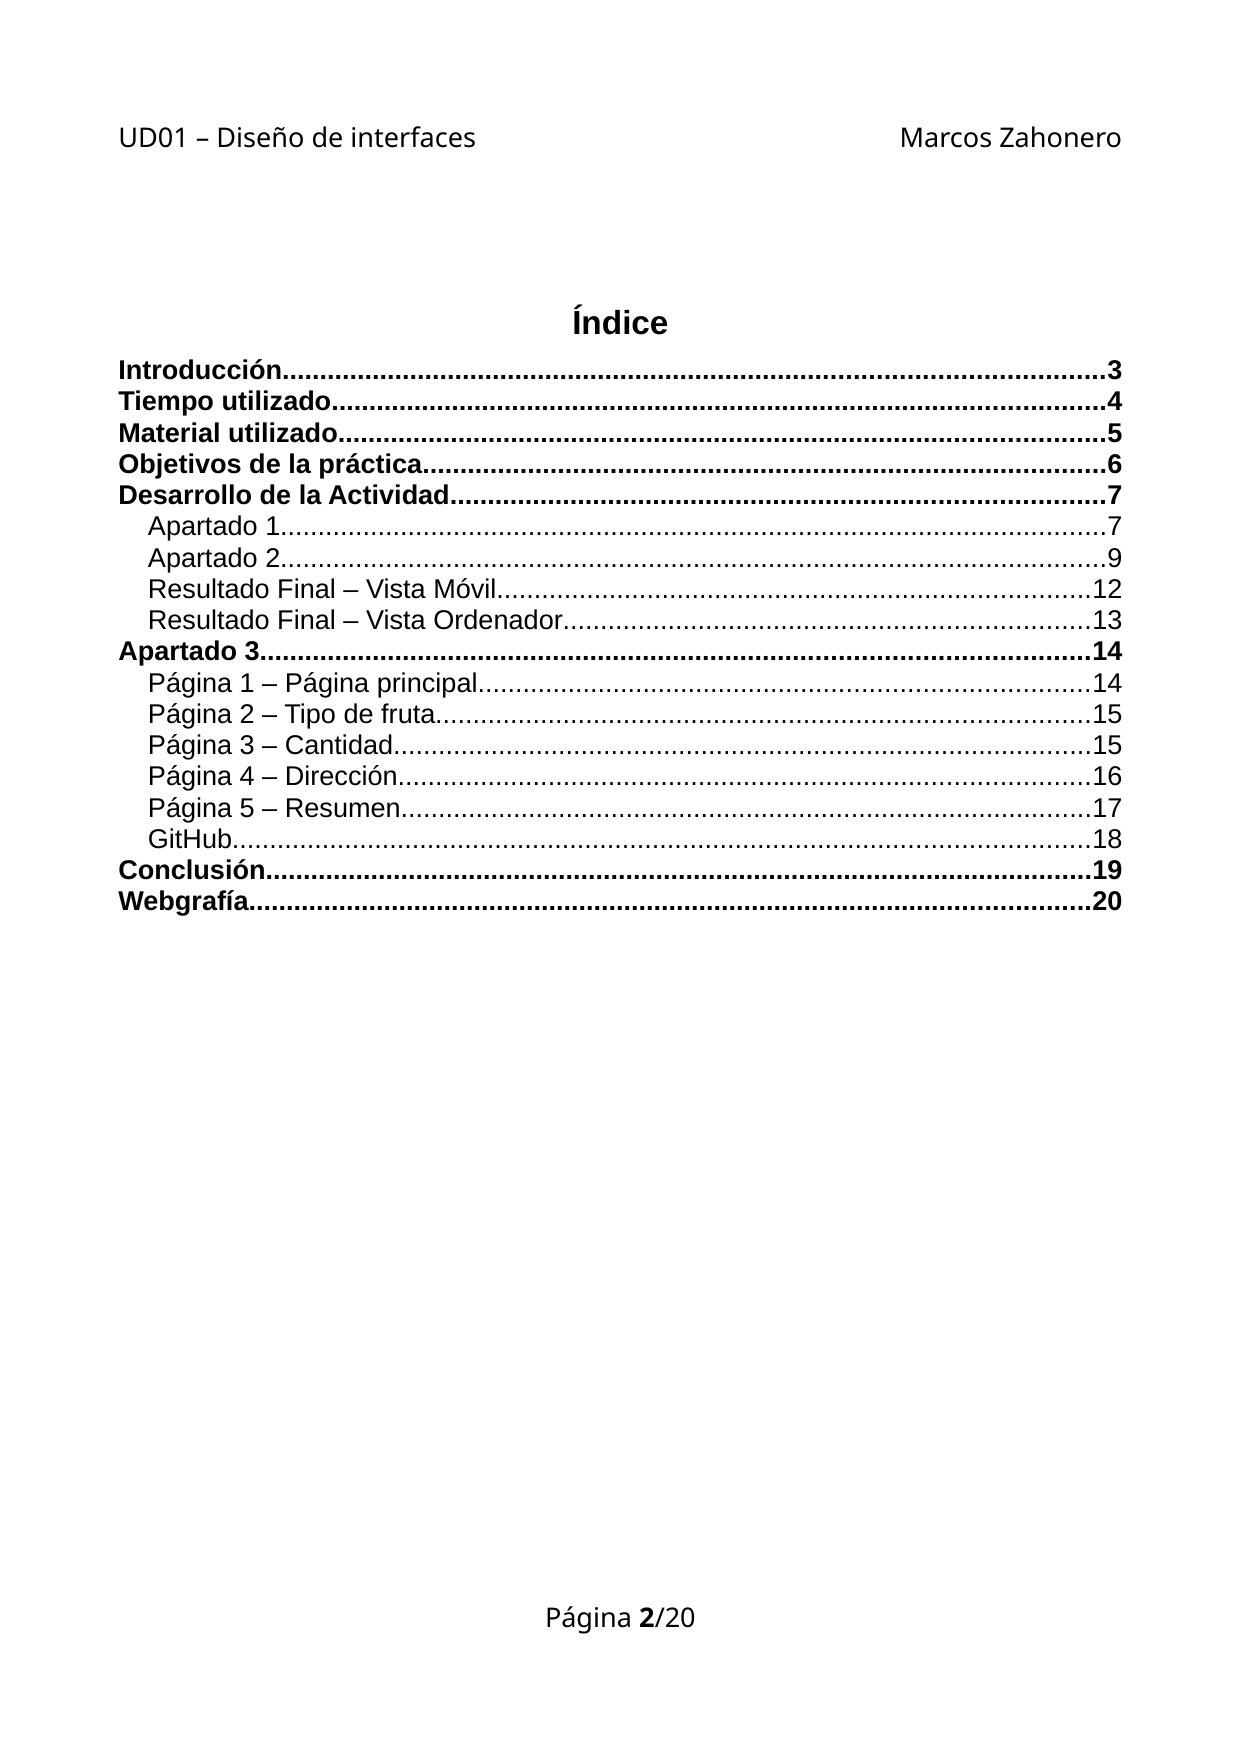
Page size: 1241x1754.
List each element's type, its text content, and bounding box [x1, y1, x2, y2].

text Página 2 – Tipo de fruta 15 [148, 698, 1122, 729]
text Página 3 – Cantidad 15 [148, 729, 1122, 760]
subtitle Material utilizado 5 [118, 417, 1122, 448]
text Resultado Final – Vista Móvil 12 [148, 573, 1122, 604]
text GitHub 18 [148, 823, 1122, 854]
text Apartado 2 9 [148, 542, 1122, 573]
text Apartado 1 7 [148, 510, 1122, 542]
text Página 4 – Dirección 16 [148, 760, 1122, 792]
subtitle Conclusión 19 [118, 854, 1122, 885]
subtitle Webgrafía 20 [118, 885, 1122, 917]
subtitle Introducción 3 [118, 354, 1122, 385]
text Página 1 – Página principal 14 [148, 667, 1122, 698]
subtitle Desarrollo de la Actividad 7 [118, 479, 1122, 510]
text Resultado Final – Vista Ordenador 13 [148, 604, 1122, 635]
subtitle Apartado 3 14 [118, 635, 1122, 667]
subtitle Índice [118, 303, 1122, 342]
subtitle Tiempo utilizado 4 [118, 385, 1122, 417]
subtitle Objetivos de la práctica 6 [118, 448, 1122, 479]
text Página 5 – Resumen 17 [148, 792, 1122, 823]
